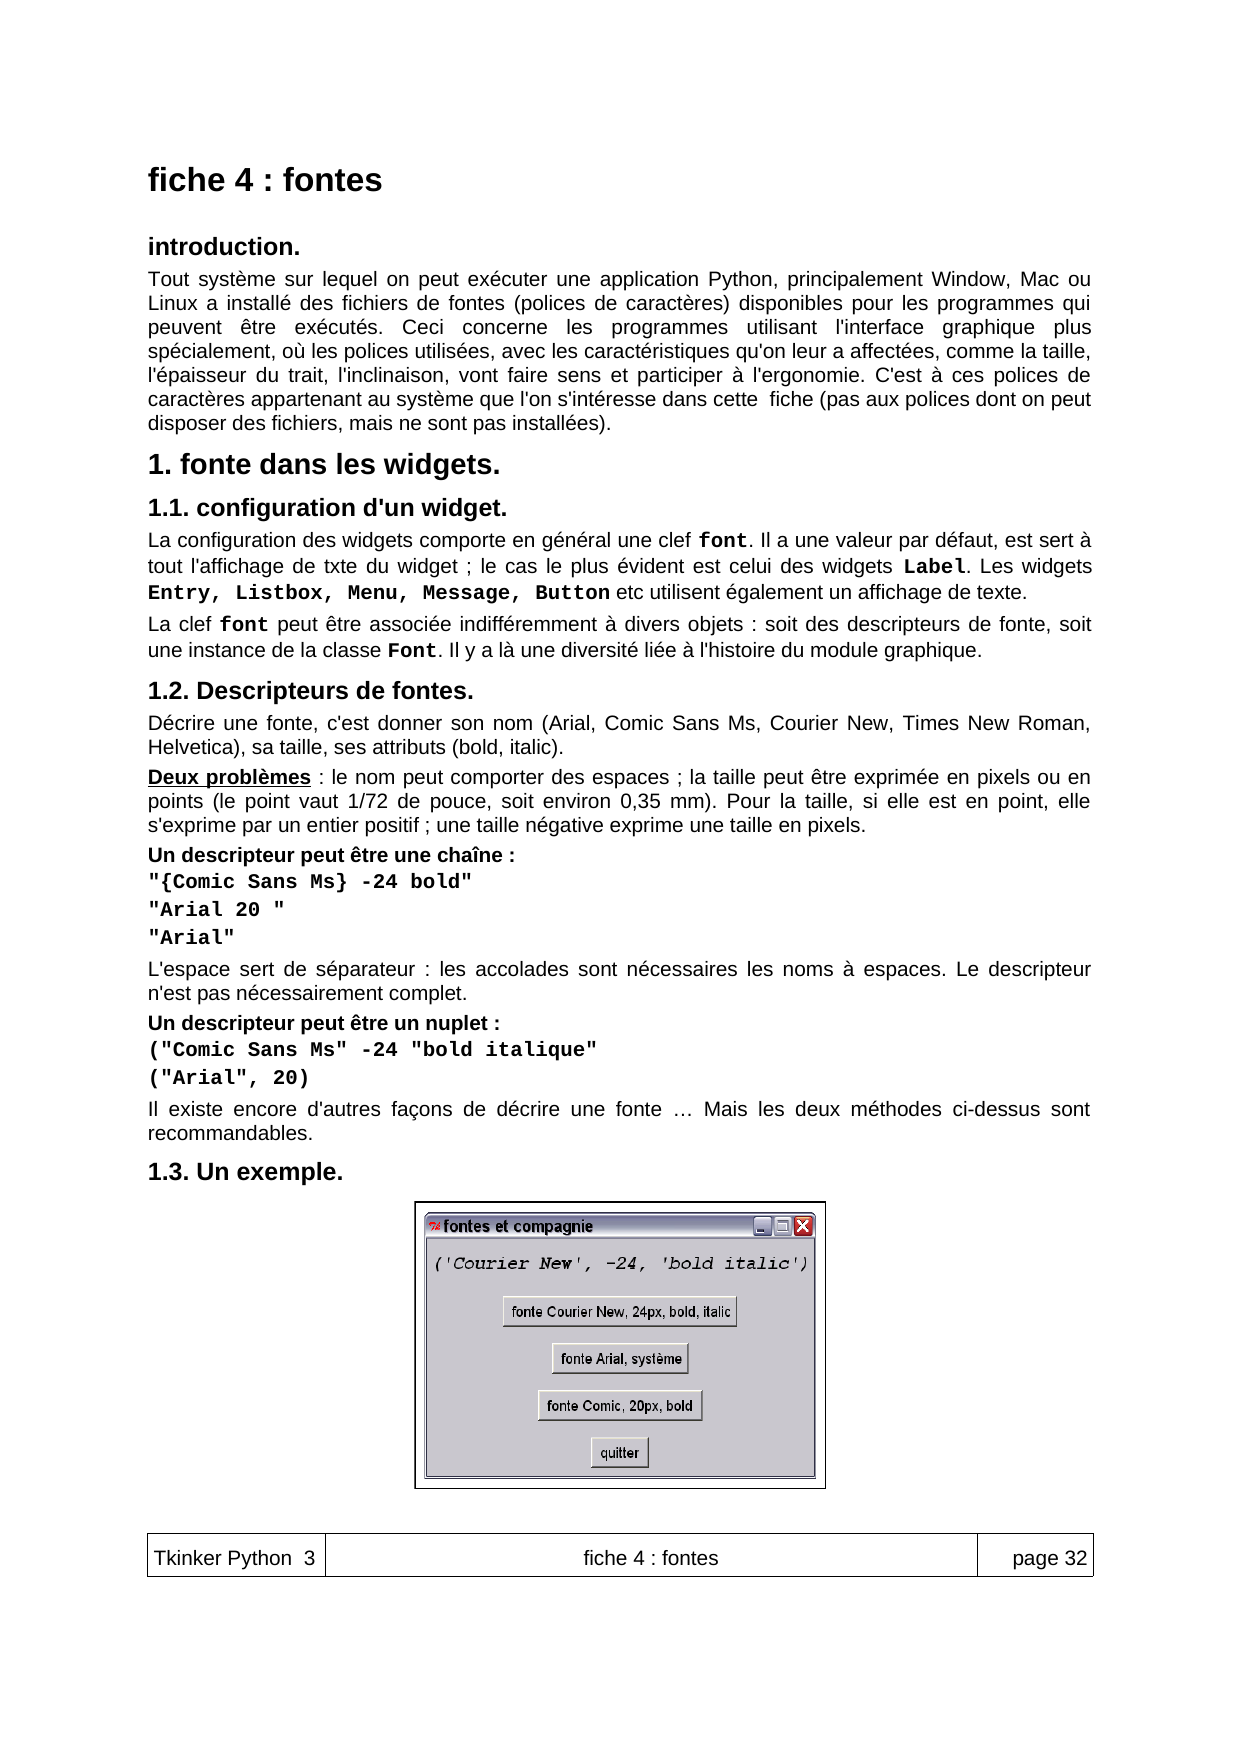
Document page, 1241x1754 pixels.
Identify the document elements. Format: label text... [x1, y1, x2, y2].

text Un descripteur peut être une chaîne : [148, 843, 1093, 867]
text La clef font peut être associée indifféremment à divers objets : soit des descripteurs de fonte, soit une instance de la classe Font. Il y a là une diversité liée à l'histoire du module graphique. [148, 612, 1093, 663]
text La configuration des widgets comporte en général une clef font. Il a une valeur par défaut, est sert à tout l'affichage de txte du widget ; le cas le plus évident est celui des widgets Label. Les widgets Entry, Listbox, Menu, Message, Button etc utilisent également un affichage de texte. [148, 528, 1093, 605]
subtitle 1.1. configuration d'un widget. [148, 493, 1093, 522]
subtitle fiche 4 : fontes [148, 160, 1093, 198]
text L'espace sert de séparateur : les accolades sont nécessaires les noms à espaces. Le descripteur n'est pas nécessairement complet. [148, 957, 1093, 1005]
subtitle "Arial 20 " [148, 899, 1093, 923]
subtitle "Arial" [148, 927, 1093, 951]
text Il existe encore d'autres façons de décrire une fonte … Mais les deux méthodes ci-dessus sont recommandables. [148, 1097, 1093, 1145]
subtitle "{Comic Sans Ms} -24 bold" [148, 871, 1093, 895]
subtitle ("Comic Sans Ms" -24 "bold italique" [148, 1039, 1093, 1063]
subtitle 1.2. Descripteurs de fontes. [148, 676, 1093, 704]
picture [414, 1201, 826, 1489]
subtitle 1.3. Un exemple. [148, 1157, 1093, 1186]
subtitle 1. fonte dans les widgets. [148, 447, 1093, 480]
text Tout système sur lequel on peut exécuter une application Python, principalement Window, Mac ou Linux a installé des fichiers de fontes (polices de caractères) disponibles pour les programmes qui peuvent être exécutés. Ceci concerne les programmes utilisant l'interface graphique plus spécialement, où les polices utilisées, avec les caractéristiques qu'on leur a affectées, comme la taille, l'épaisseur du trait, l'inclinaison, vont faire sens et participer à l'ergonomie. C'est à ces polices de caractères appartenant au système que l'on s'intéresse dans cette fiche (pas aux polices dont on peut disposer des fichiers, mais ne sont pas installées). [148, 267, 1093, 434]
text Un descripteur peut être un nuplet : [148, 1011, 1093, 1035]
text Décrire une fonte, c'est donner son nom (Arial, Comic Sans Ms, Courier New, Times New Roman, Helvetica), sa taille, ses attributs (bold, italic). [148, 711, 1093, 759]
subtitle ("Arial", 20) [148, 1067, 1093, 1091]
text Deux problèmes : le nom peut comporter des espaces ; la taille peut être exprimée en pixels ou en points (le point vaut 1/72 de pouce, soit environ 0,35 mm). Pour la taille, si elle est en point, elle s'exprime par un entier positif ; une taille négative exprime une taille en pixels. [148, 765, 1093, 837]
subtitle introduction. [148, 232, 1093, 260]
